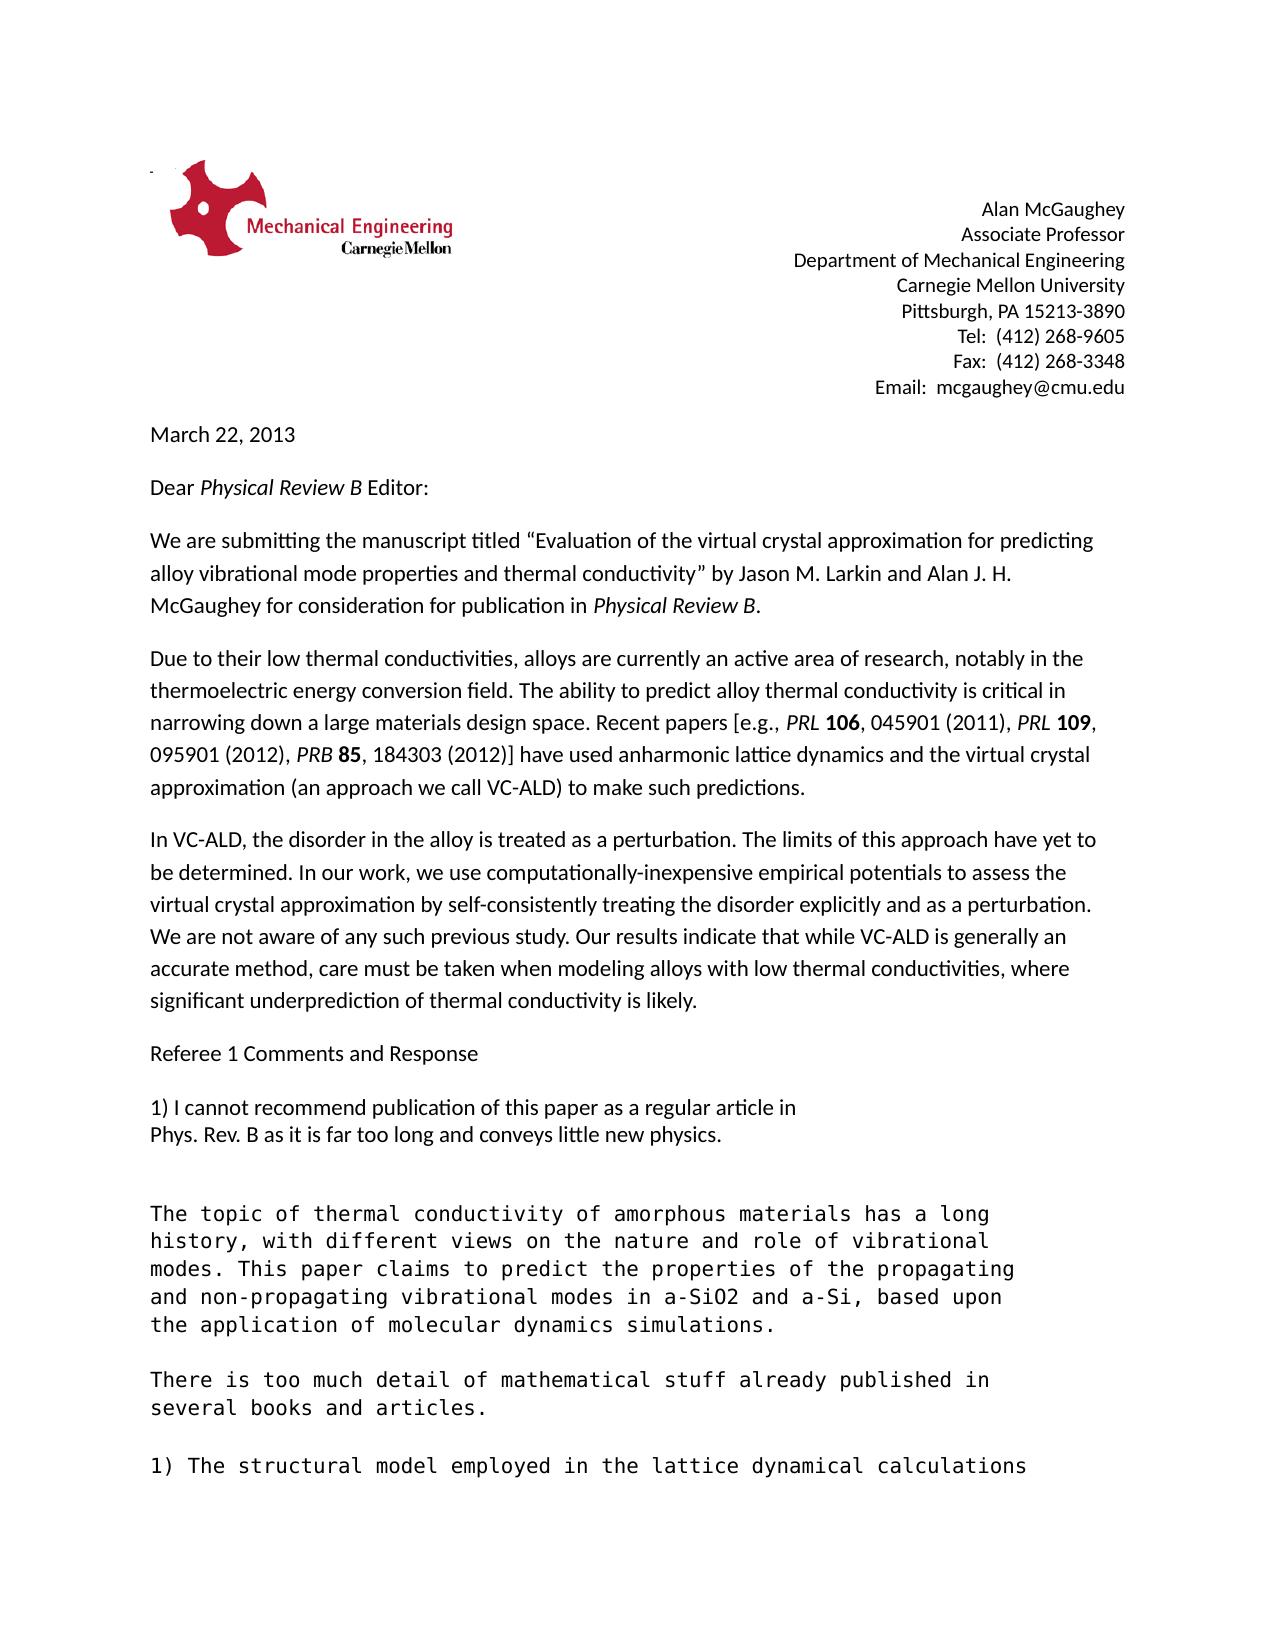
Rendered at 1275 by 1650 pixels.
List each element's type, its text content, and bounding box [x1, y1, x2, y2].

text Dear Physical Review B Editor: [150, 473, 1125, 501]
text March 22, 2013 [150, 420, 1125, 448]
text several books and articles. [150, 1396, 1125, 1421]
text There is too much detail of mathematical stuff already published in [150, 1368, 1125, 1393]
picture [153, 150, 468, 268]
text Referee 1 Comments and Response [150, 1039, 1125, 1068]
text Due to their low thermal conductivities, alloys are currently an active area of research, notably in the thermoelectric energy conversion field. The ability to predict alloy thermal conductivity is critical in narrowing down a large materials design space. Recent papers [e.g., PRL 106, 045901 (2011), PRL 109, 095901 (2012), PRB 85, 184303 (2012)] have used anharmonic lattice dynamics and the virtual crystal approximation (an approach we call VC-ALD) to make such predictions. [150, 644, 1125, 801]
text 1) The structural model employed in the lattice dynamical calculations [150, 1454, 1125, 1478]
text 1) I cannot recommend publication of this paper as a regular article in [150, 1093, 1125, 1121]
text We are submitting the manuscript titled “Evaluation of the virtual crystal approximation for predicting alloy vibrational mode properties and thermal conductivity” by Jason M. Larkin and Alan J. H. McGaughey for consideration for publication in Physical Review B. [150, 526, 1125, 619]
text the application of molecular dynamics simulations. [150, 1313, 1125, 1337]
text Phys. Rev. B as it is far too long and conveys little new physics. [150, 1121, 1125, 1149]
text and non-propagating vibrational modes in a-SiO2 and a-Si, based upon [150, 1285, 1125, 1309]
text history, with different views on the nature and role of vibrational [150, 1229, 1125, 1254]
text modes. This paper claims to predict the properties of the propagating [150, 1257, 1125, 1282]
text Alan McGaughey Associate Professor Department of Mechanical Engineering Carnegie Mellon University Pittsburgh, PA 15213-3890 Tel: (412) 268-9605 Fax: (412) 268-3348 Email: mcgaughey@cmu.edu [150, 196, 1125, 399]
text The topic of thermal conductivity of amorphous materials has a long [150, 1202, 1125, 1226]
text In VC-ALD, the disorder in the alloy is treated as a perturbation. The limits of this approach have yet to be determined. In our work, we use computationally-inexpensive empirical potentials to assess the virtual crystal approximation by self-consistently treating the disorder explicitly and as a perturbation. We are not aware of any such previous study. Our results indicate that while VC-ALD is generally an accurate method, care must be taken when modeling alloys with low thermal conductivities, where significant underprediction of thermal conductivity is likely. [150, 826, 1125, 1014]
text ­___ [468, 150, 1125, 175]
